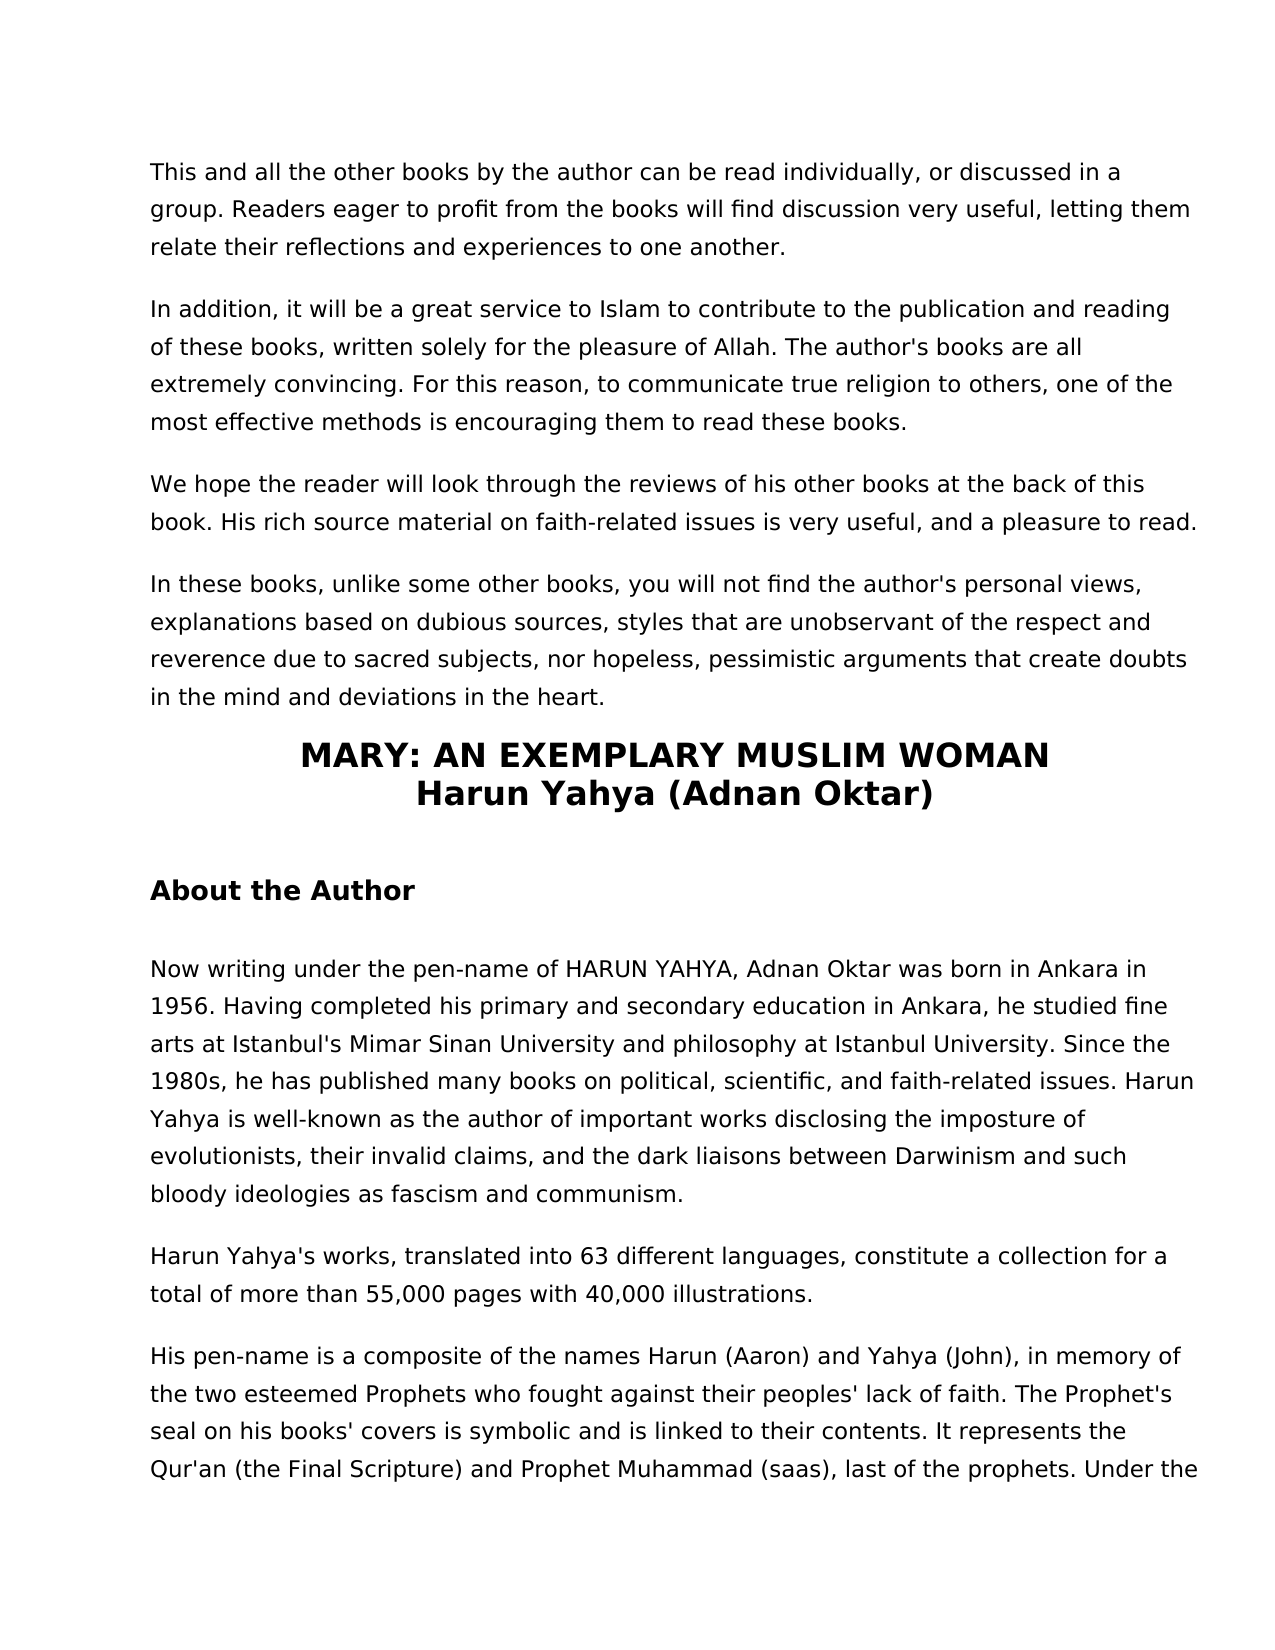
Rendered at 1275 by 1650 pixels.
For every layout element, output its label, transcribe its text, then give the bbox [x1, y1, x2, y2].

text MARY: AN EXEMPLARY MUSLIM WOMAN Harun Yahya (Adnan Oktar) [150, 737, 1200, 812]
text Now writing under the pen-name of HARUN YAHYA, Adnan Oktar was born in Ankara in 1956. Having completed his primary and secondary education in Ankara, he studied fine arts at Istanbul's Mimar Sinan University and philosophy at Istanbul University. Since the 1980s, he has published many books on political, scientific, and faith-related issues. Harun Yahya is well-known as the author of important works disclosing the imposture of evolutionists, their invalid claims, and the dark liaisons between Darwinism and such bloody ideologies as fascism and communism. [150, 947, 1200, 1210]
text We hope the reader will look through the reviews of his other books at the back of this book. His rich source material on faith-related issues is very useful, and a pleasure to read. [150, 462, 1200, 537]
text In these books, unlike some other books, you will not find the author's personal views, explanations based on dubious sources, styles that are unobservant of the respect and reverence due to sacred subjects, nor hopeless, pessimistic arguments that create doubts in the mind and deviations in the heart. [150, 562, 1200, 712]
text His pen-name is a composite of the names Harun (Aaron) and Yahya (John), in memory of the two esteemed Prophets who fought against their peoples' lack of faith. The Prophet's seal on his books' covers is symbolic and is linked to their contents. It represents the Qur'an (the Final Scripture) and Prophet Muhammad (saas), last of the prophets. Under the [150, 1335, 1200, 1485]
subtitle About the Author [150, 875, 1200, 907]
text In addition, it will be a great service to Islam to contribute to the publication and reading of these books, written solely for the pleasure of Allah. The author's books are all extremely convincing. For this reason, to communicate true religion to others, one of the most effective methods is encouraging them to read these books. [150, 287, 1200, 437]
text This and all the other books by the author can be read individually, or discussed in a group. Readers eager to profit from the books will find discussion very useful, letting them relate their reflections and experiences to one another. [150, 150, 1200, 262]
text Harun Yahya's works, translated into 63 different languages, constitute a collection for a total of more than 55,000 pages with 40,000 illustrations. [150, 1235, 1200, 1310]
